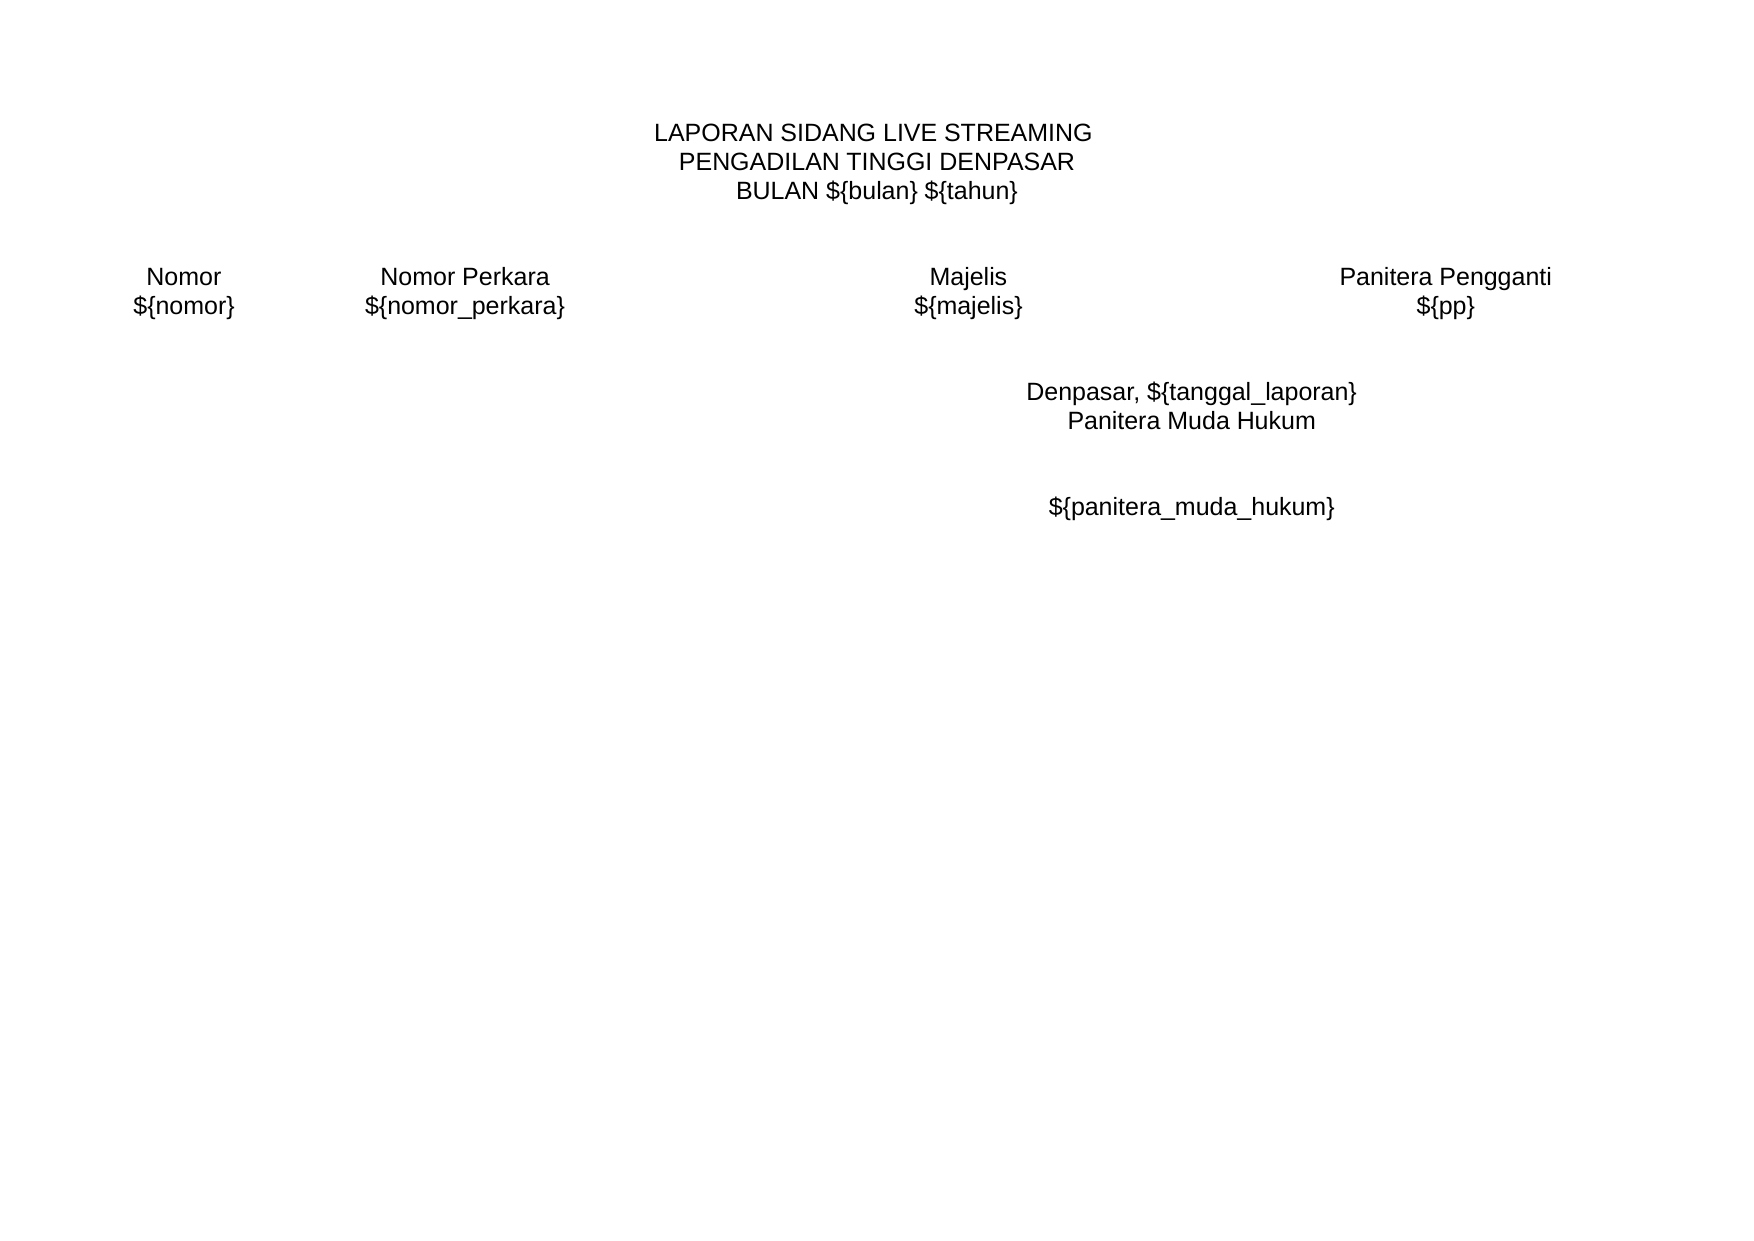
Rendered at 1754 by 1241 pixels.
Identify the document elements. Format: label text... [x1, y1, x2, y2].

table_cell ${nomor} [118, 291, 249, 319]
text Denpasar, ${tanggal_laporan} [118, 377, 1635, 406]
table_cell ${nomor_perkara} [249, 291, 681, 319]
text PENGADILAN TINGGI DENPASAR [118, 147, 1635, 176]
text LAPORAN SIDANG LIVE STREAMING [118, 118, 1635, 147]
table_header Nomor [118, 262, 249, 291]
text Panitera Muda Hukum [118, 406, 1635, 434]
table_header Panitera Pengganti [1256, 262, 1635, 291]
text ${panitera_muda_hukum} [118, 492, 1635, 521]
table_header Majelis [681, 262, 1256, 291]
text BULAN ${bulan} ${tahun} [118, 176, 1635, 204]
table_cell ${pp} [1256, 291, 1635, 319]
table_header Nomor Perkara [249, 262, 681, 291]
table_cell ${majelis} [681, 291, 1256, 319]
